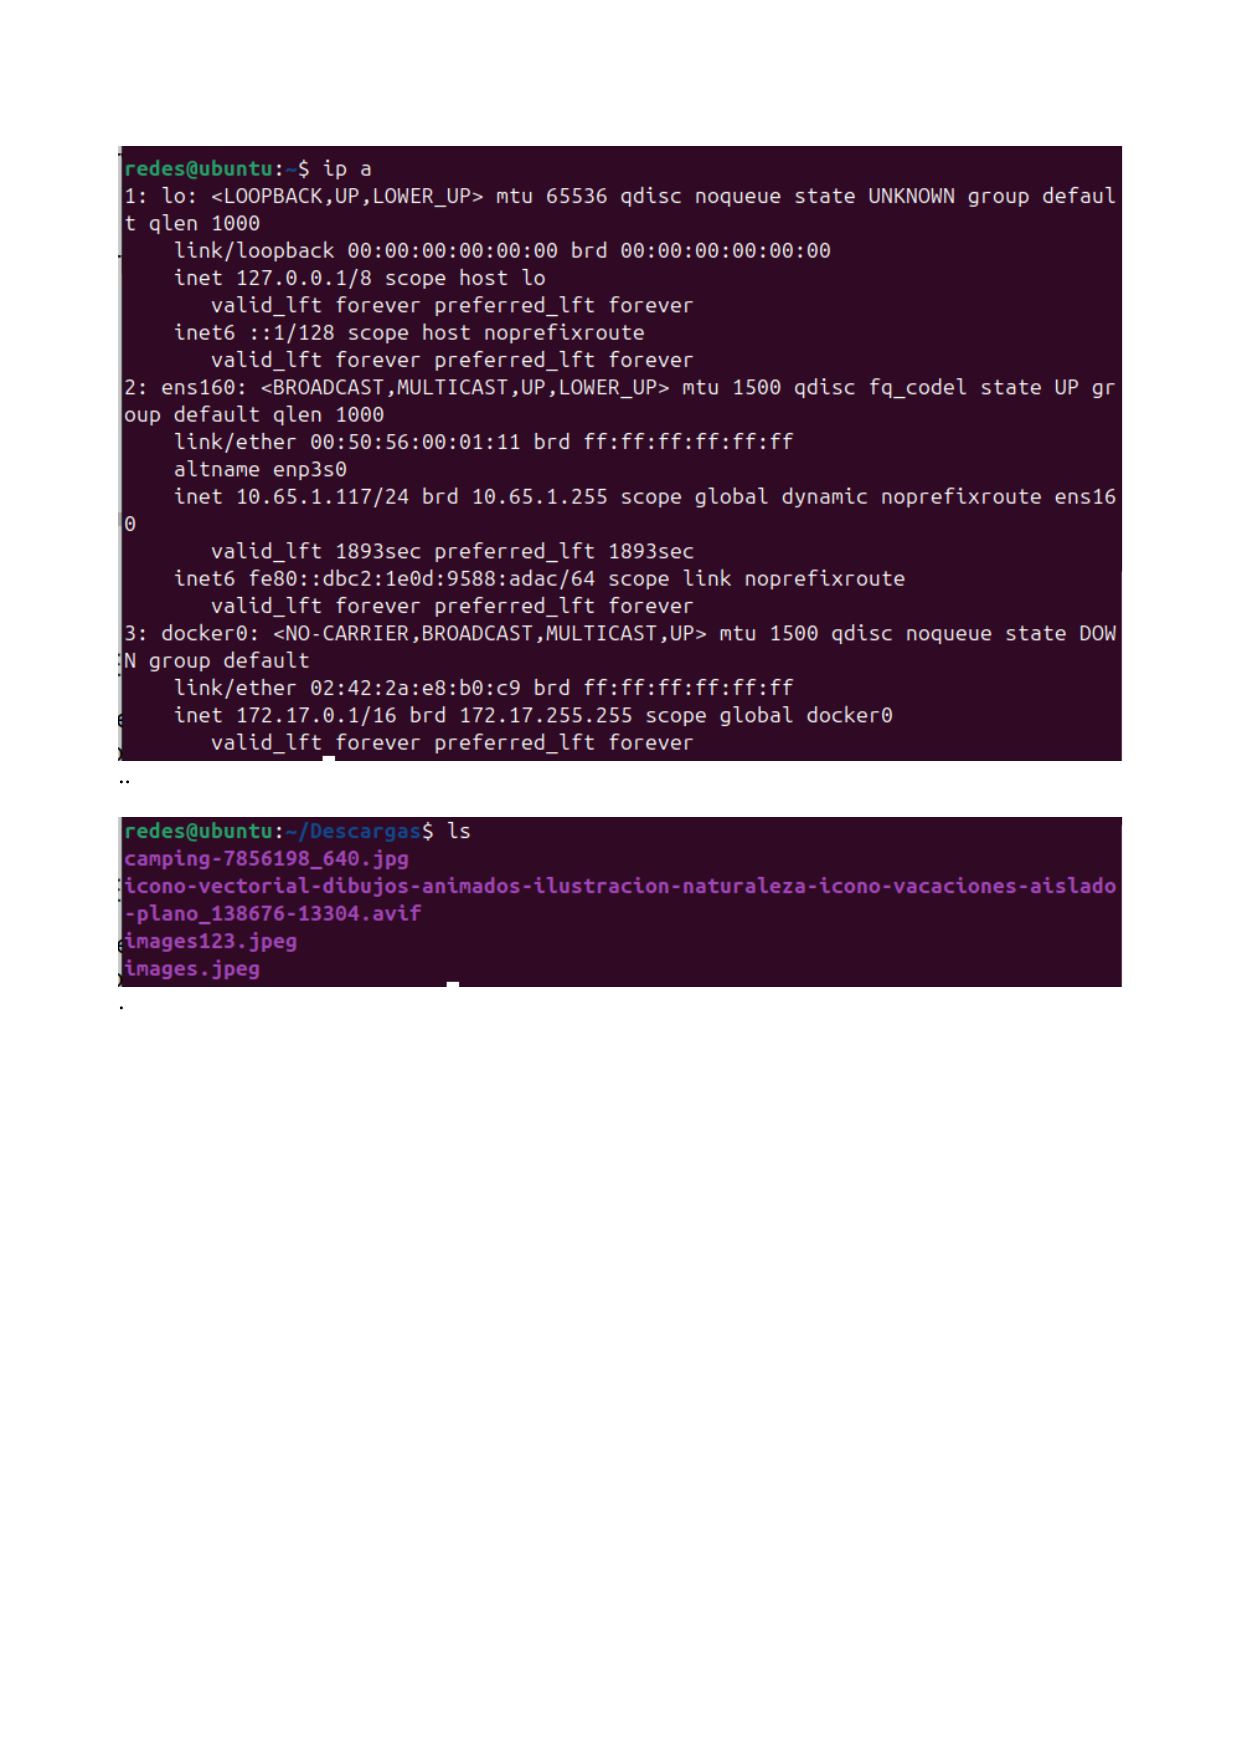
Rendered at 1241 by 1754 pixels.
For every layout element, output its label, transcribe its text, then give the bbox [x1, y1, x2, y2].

picture [118, 817, 1123, 987]
picture [118, 146, 1123, 761]
text . [118, 987, 1122, 1015]
text .. [118, 761, 1122, 789]
